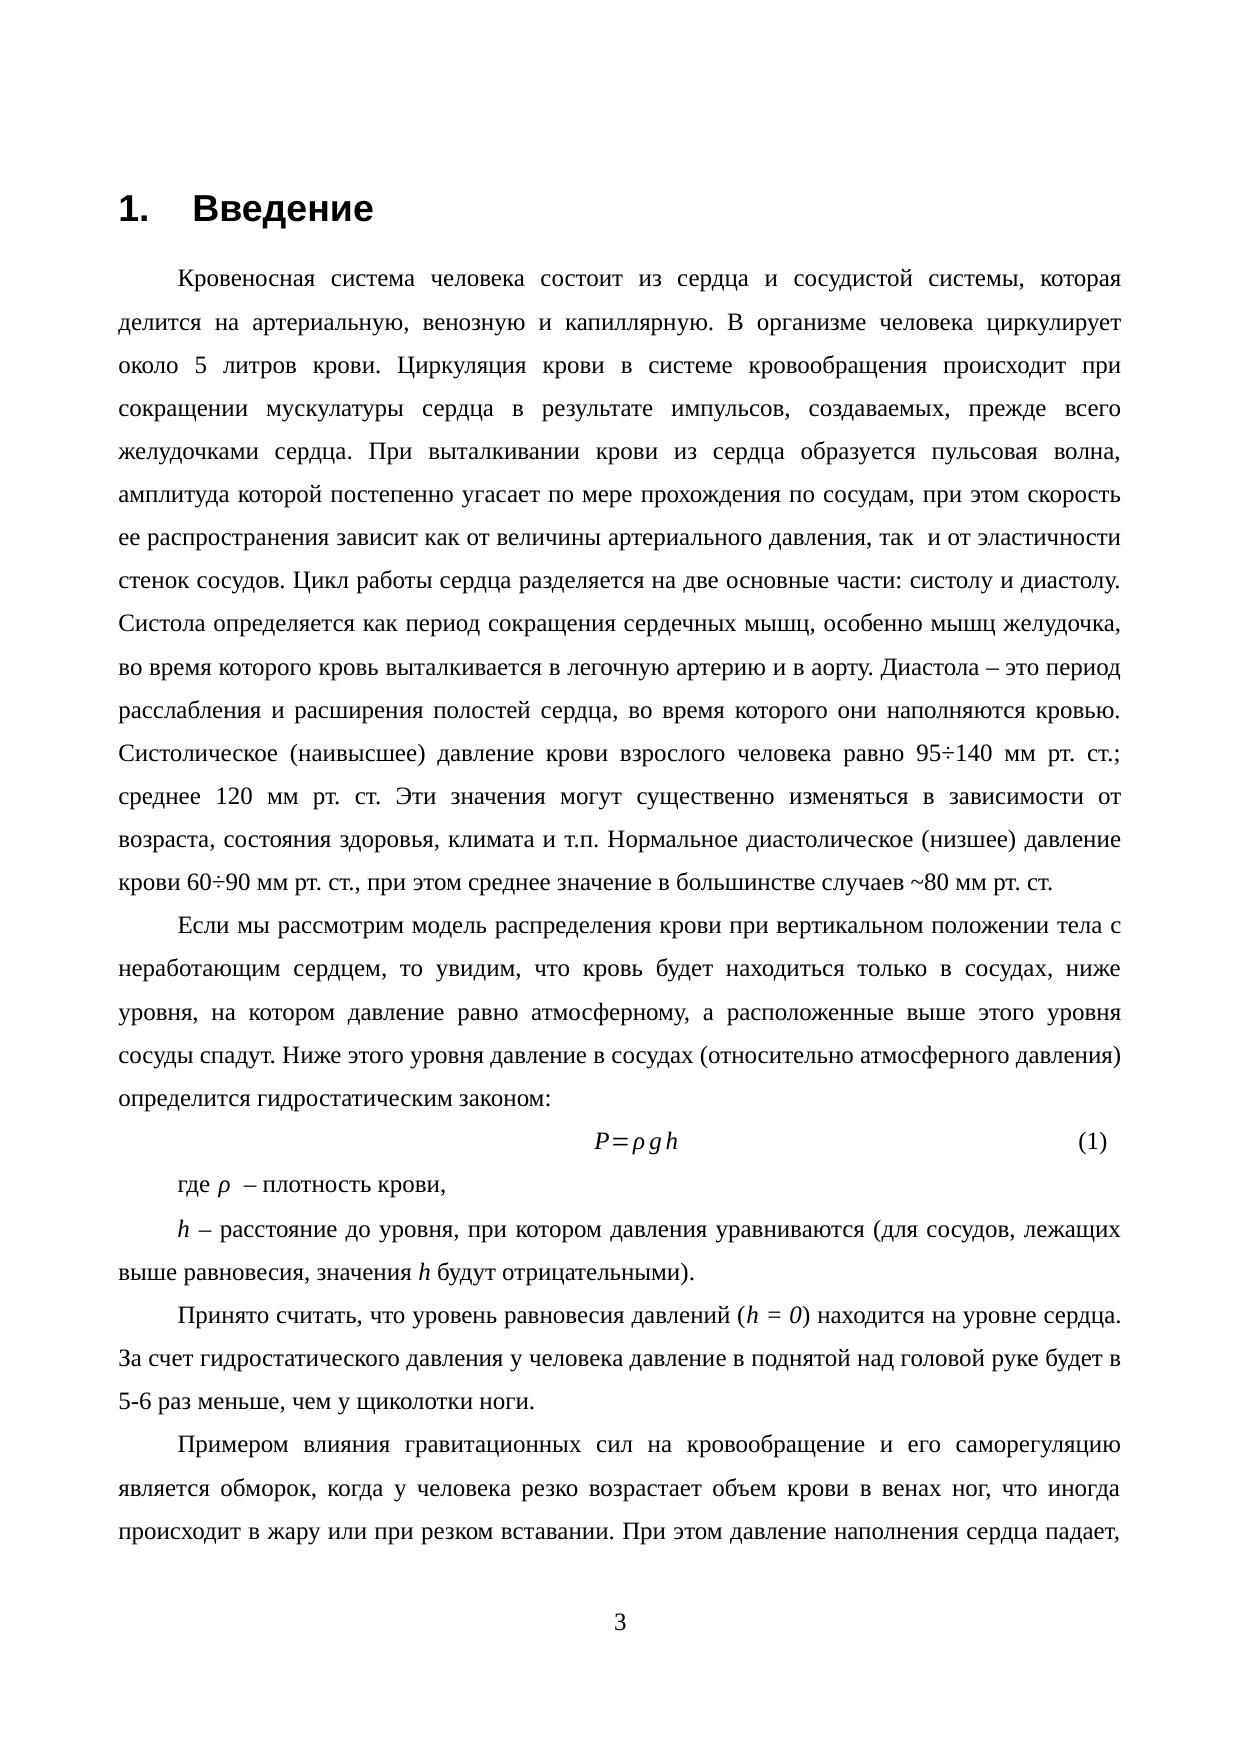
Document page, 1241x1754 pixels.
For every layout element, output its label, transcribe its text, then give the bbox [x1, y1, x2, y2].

text Если мы рассмотрим модель распределения крови при вертикальном положении тела с неработающим сердцем, то увидим, что кровь будет находиться только в сосудах, ниже уровня, на котором давление равно атмосферному, а расположенные выше этого уровня сосуды спадут. Ниже этого уровня давление в сосудах (относительно атмосферного давления) определится гидростатическим законом: [118, 910, 1122, 1112]
text где – плотность крови, [118, 1169, 1122, 1199]
text Кровеносная система человека состоит из сердца и сосудистой системы, которая делится на артериальную, венозную и капиллярную. В организме человека циркулирует около 5 литров крови. Циркуляция крови в системе кровообращения происходит при сокращении мускулатуры сердца в результате импульсов, создаваемых, прежде всего желудочками сердца. При выталкивании крови из сердца образуется пульсовая волна, амплитуда которой постепенно угасает по мере прохождения по сосудам, при этом скорость ее распространения зависит как от величины артериального давления, так и от эластичности стенок сосудов. Цикл работы сердца разделяется на две основные части: систолу и диастолу. Систола определяется как период сокращения сердечных мышц, особенно мышц желудочка, во время которого кровь выталкивается в легочную артерию и в аорту. Диастола – это период расслабления и расширения полостей сердца, во время которого они наполняются кровью. Систолическое (наивысшее) давление крови взрослого человека равно 95÷140 мм рт. ст.; среднее 120 мм рт. ст. Эти значения могут существенно изменяться в зависимости от возраста, состояния здоровья, климата и т.п. Нормальное диастолическое (низшее) давление крови 60÷90 мм рт. ст., при этом среднее значение в большинстве случаев ~80 мм рт. ст. [118, 263, 1122, 896]
text – расстояние до уровня, при котором давления уравниваются (для сосудов, лежащих выше равновесия, значения h будут отрицательными). [118, 1214, 1122, 1286]
subtitle Введение [118, 186, 1122, 229]
text Примером влияния гравитационных сил на кровообращение и его саморегуляцию является обморок, когда у человека резко возрастает объем крови в венах ног, что иногда происходит в жару или при резком вставании. При этом давление наполнения сердца падает, [118, 1429, 1122, 1544]
text (1) [118, 1126, 1122, 1155]
text Принято считать, что уровень равновесия давлений (h = 0) находится на уровне сердца. За счет гидростатического давления у человека давление в поднятой над головой руке будет в 5-6 раз меньше, чем у щиколотки ноги. [118, 1300, 1122, 1415]
